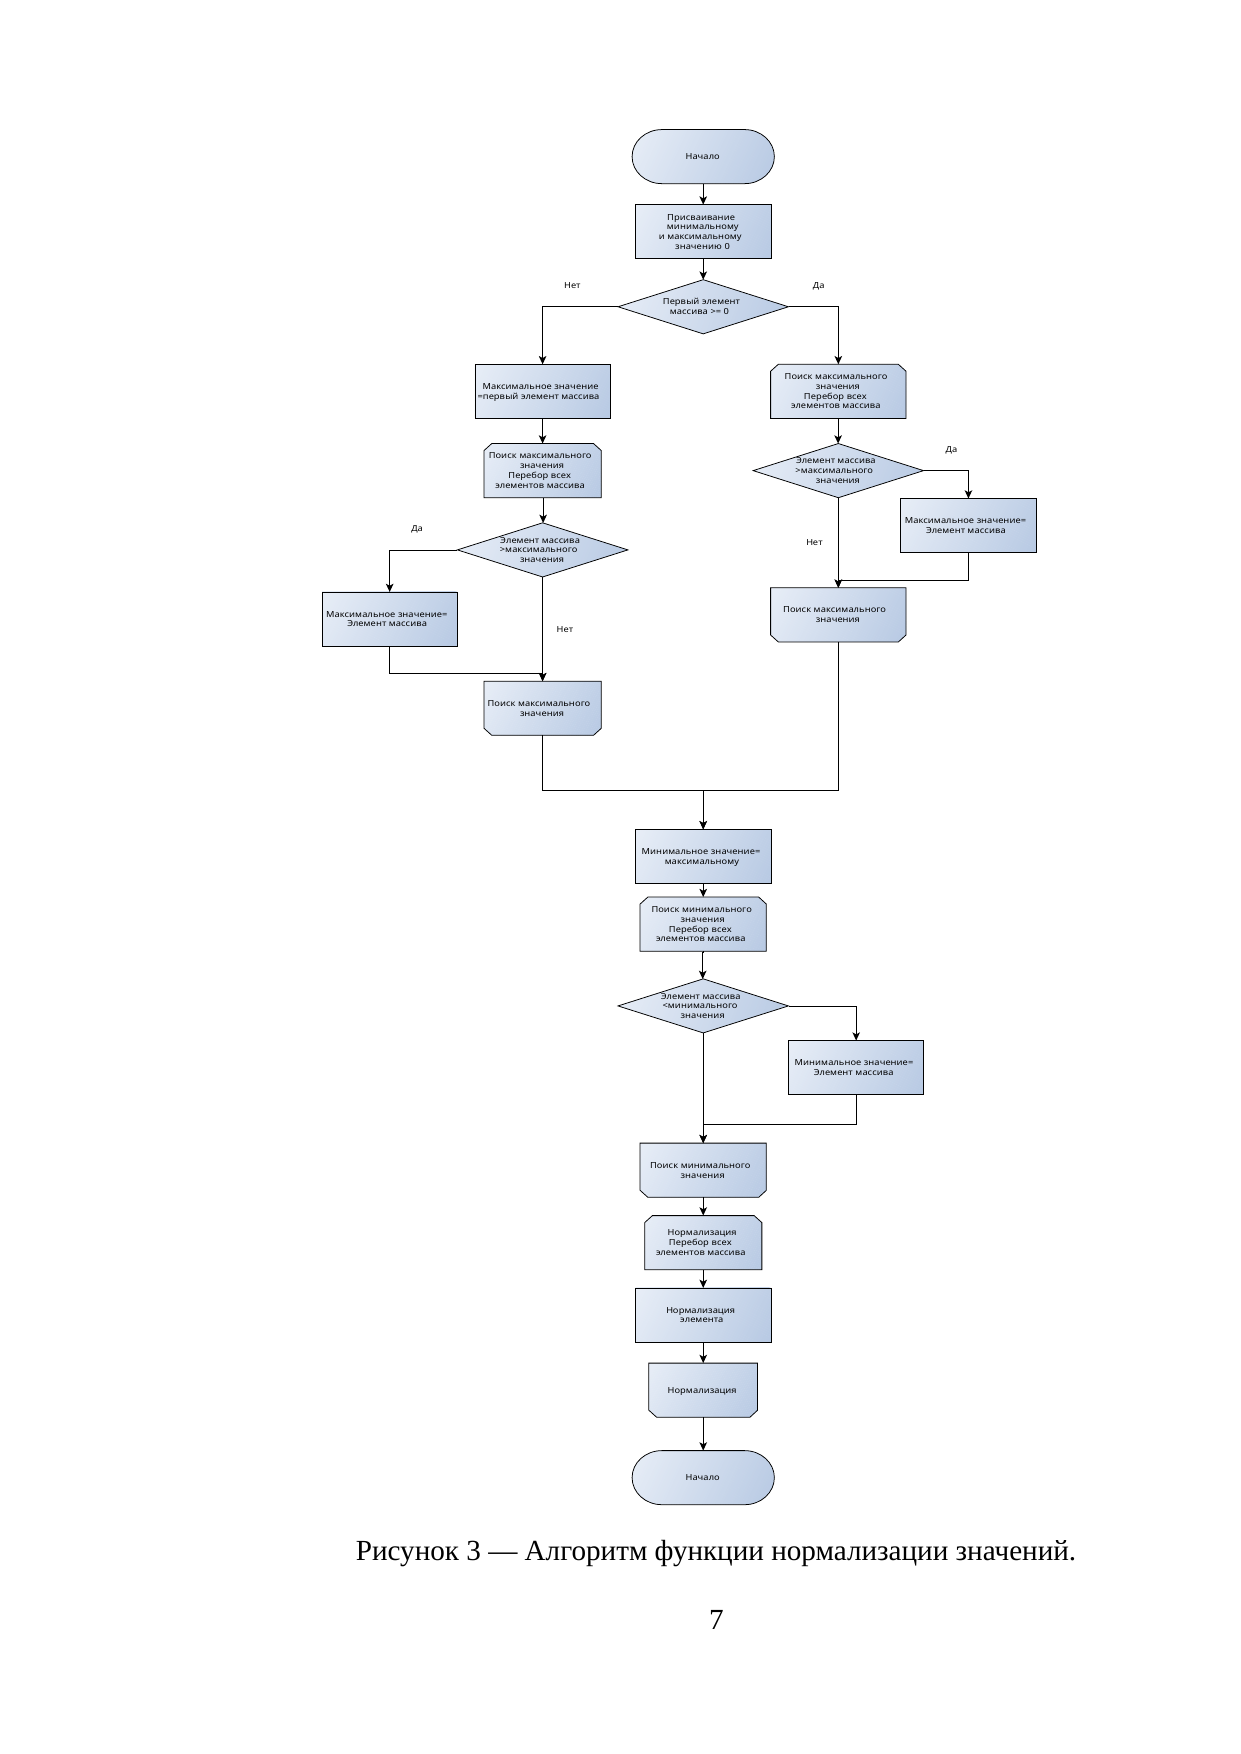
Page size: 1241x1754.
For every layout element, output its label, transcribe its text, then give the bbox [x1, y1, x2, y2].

text Рисунок 3 — Алгоритм функции нормализации значений. [177, 118, 1181, 1566]
